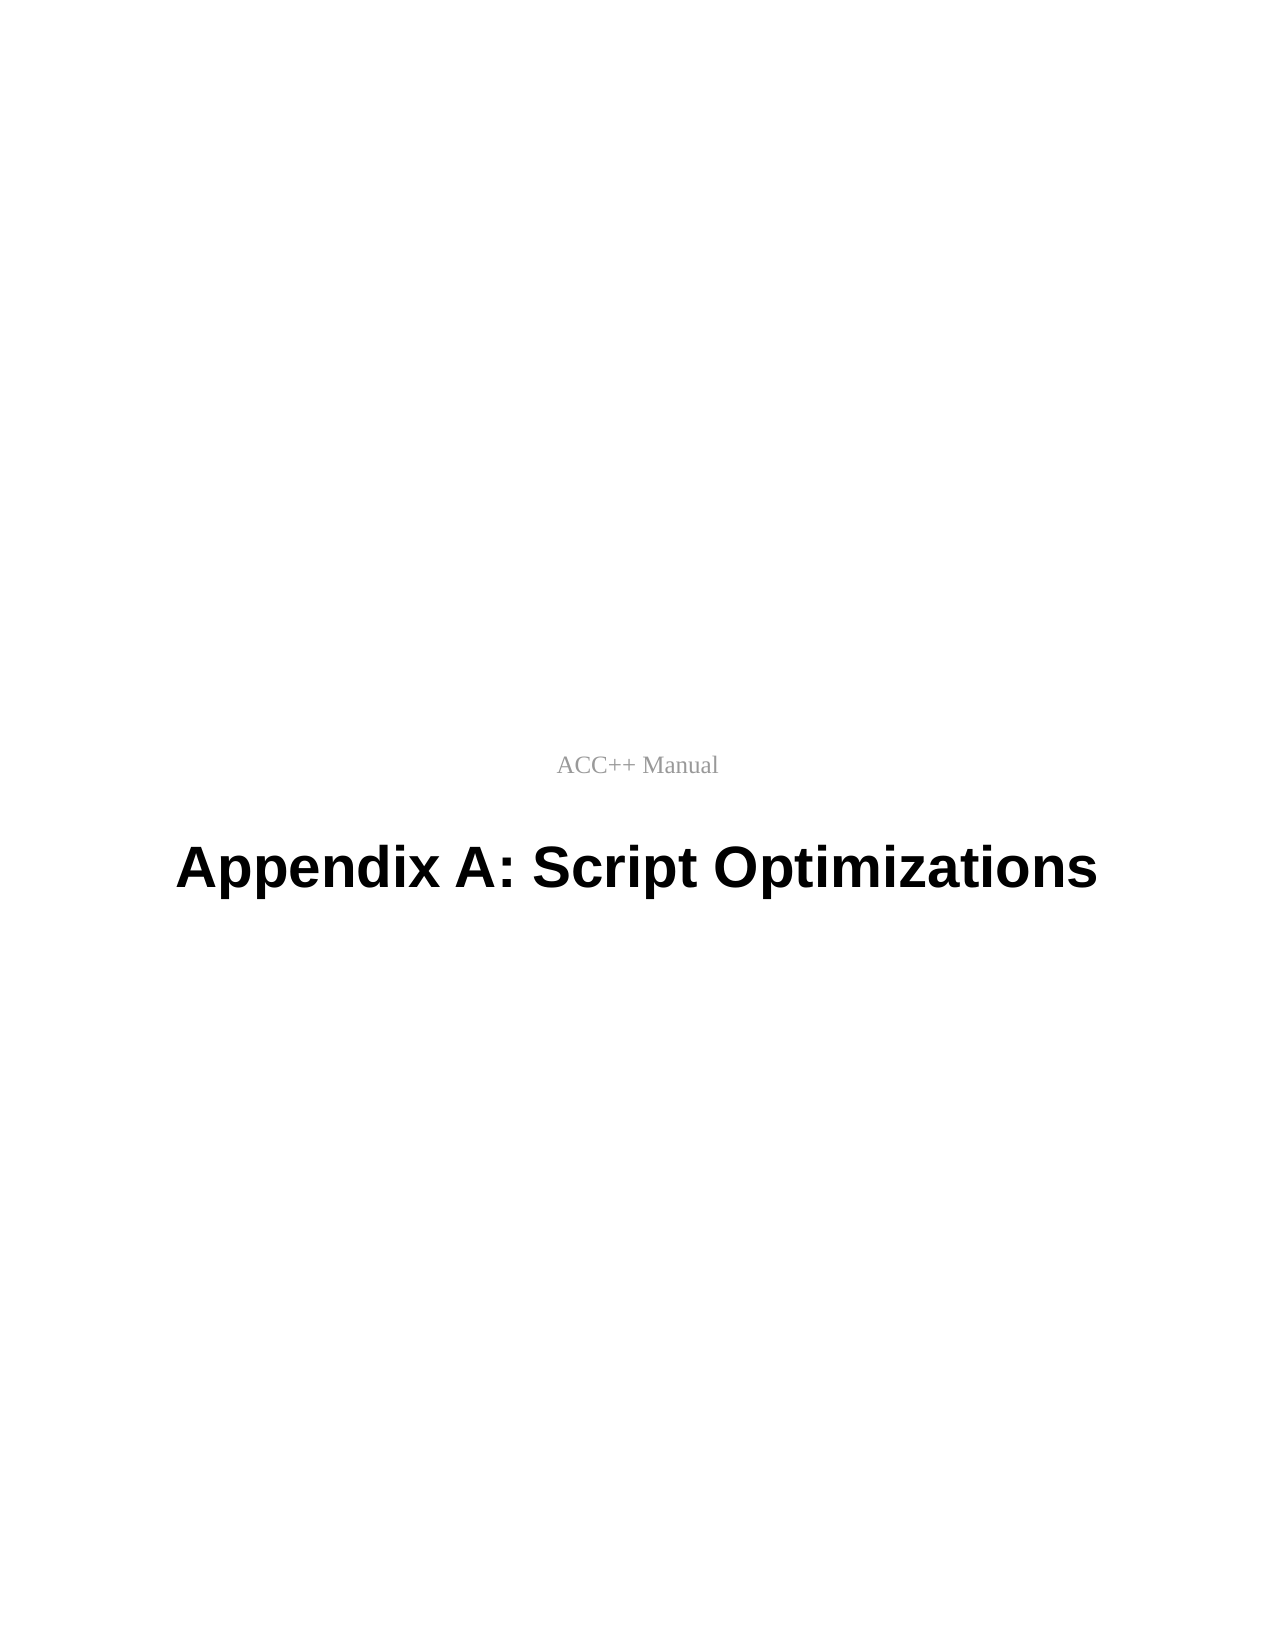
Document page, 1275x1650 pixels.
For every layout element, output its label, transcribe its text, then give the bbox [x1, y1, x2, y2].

subtitle Appendix A: Script Optimizations [150, 833, 1125, 900]
